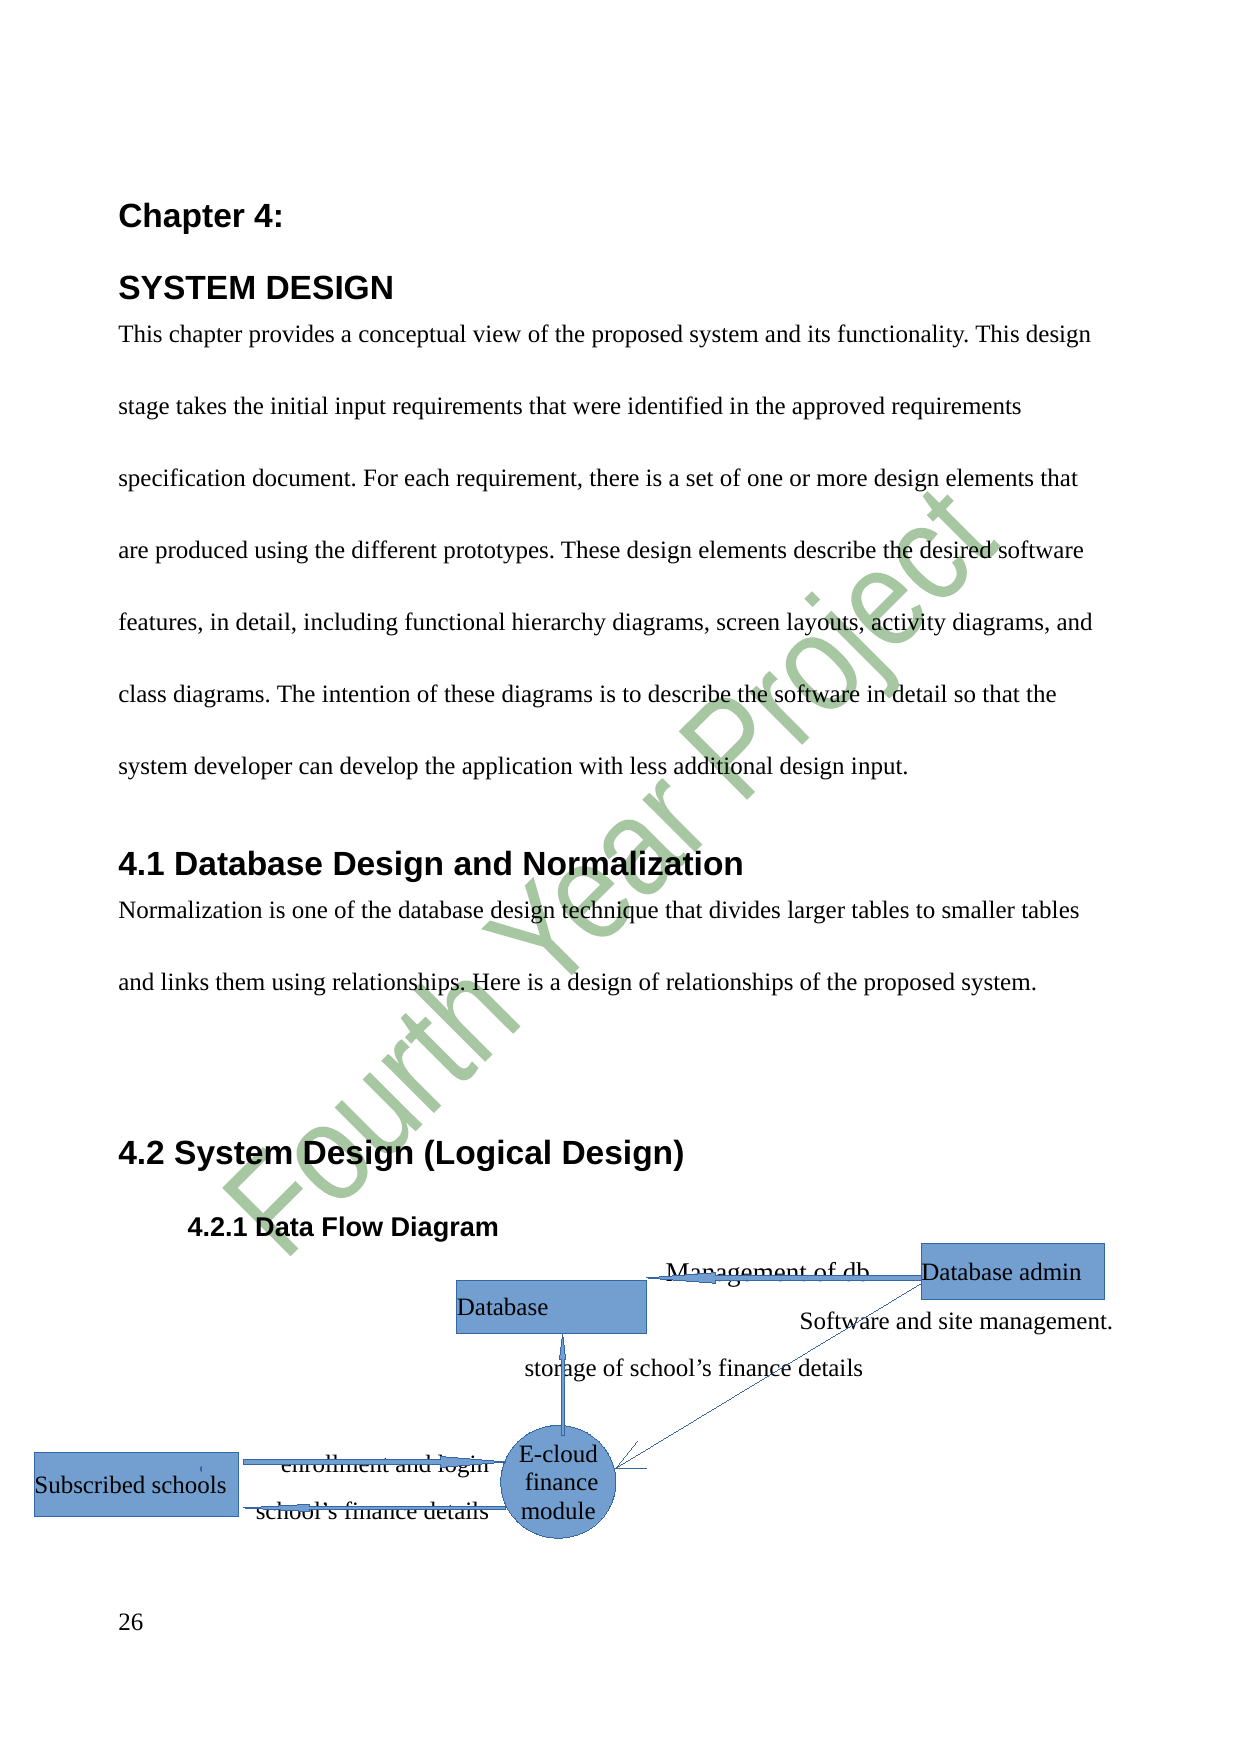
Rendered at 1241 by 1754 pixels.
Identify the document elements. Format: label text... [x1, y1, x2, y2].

text school’s finance details [118, 1496, 520, 1525]
subtitle 4.2 System Design (Logical Design) [312, 1137, 357, 1171]
text are produced using the different prototypes. These design elements describe the desired software [908, 535, 1122, 564]
text and links them using relationships. Here is a design of relationships of the proposed system. [118, 967, 1122, 996]
text features, in detail, including functional hierarchy diagrams, screen layouts, activity diagrams, and [118, 607, 875, 636]
text system developer can develop the application with less additional design input. [118, 751, 726, 780]
text storage of school’s finance details [565, 1353, 1122, 1382]
text specification document. For each requirement, there is a set of one or more design elements that [118, 463, 1122, 492]
text storage of school’s finance details [118, 1353, 561, 1382]
subtitle 4.1 Database Design and Normalization [635, 847, 658, 883]
subtitle 4.2 System Design (Logical Design) [118, 1132, 307, 1171]
subtitle 4.1 Database Design and Normalization [118, 844, 638, 883]
text [1105, 1256, 1122, 1287]
text This chapter provides a conceptual view of the proposed system and its functionality. This design [118, 319, 1122, 348]
text Normalization is one of the database design technique that divides larger tables to smaller tables [118, 895, 536, 924]
subtitle 4.2.1 Data Flow Diagram [118, 1204, 276, 1243]
text stage takes the initial input requirements that were identified in the approved requirements [118, 391, 1122, 420]
subtitle 4.2 System Design (Logical Design) [387, 1132, 1122, 1171]
text Software and site management. [118, 1306, 562, 1335]
text Normalization is one of the database design technique that divides larger tables to smaller tables [584, 895, 1122, 924]
text Software and site management. [563, 1306, 1122, 1335]
text class diagrams. The intention of these diagrams is to describe the software in detail so that the [840, 679, 1122, 708]
text [606, 1449, 1122, 1477]
text Management of db [118, 1256, 921, 1287]
subtitle 4.1 Database Design and Normalization [664, 844, 1122, 883]
subtitle 4.2 System Design (Logical Design) [341, 1132, 387, 1171]
subtitle 4.2.1 Data Flow Diagram [272, 1204, 1122, 1243]
text enrollment and login [118, 1449, 510, 1477]
subtitle Chapter 4: [118, 196, 1122, 234]
subtitle SYSTEM DESIGN [118, 268, 1122, 306]
text system developer can develop the application with less additional design input. [730, 751, 1122, 780]
text class diagrams. The intention of these diagrams is to describe the software in detail so that the [118, 679, 764, 708]
text features, in detail, including functional hierarchy diagrams, screen layouts, activity diagrams, and [914, 607, 1122, 636]
text [597, 1496, 1122, 1525]
text are produced using the different prototypes. These design elements describe the desired software [118, 535, 904, 564]
